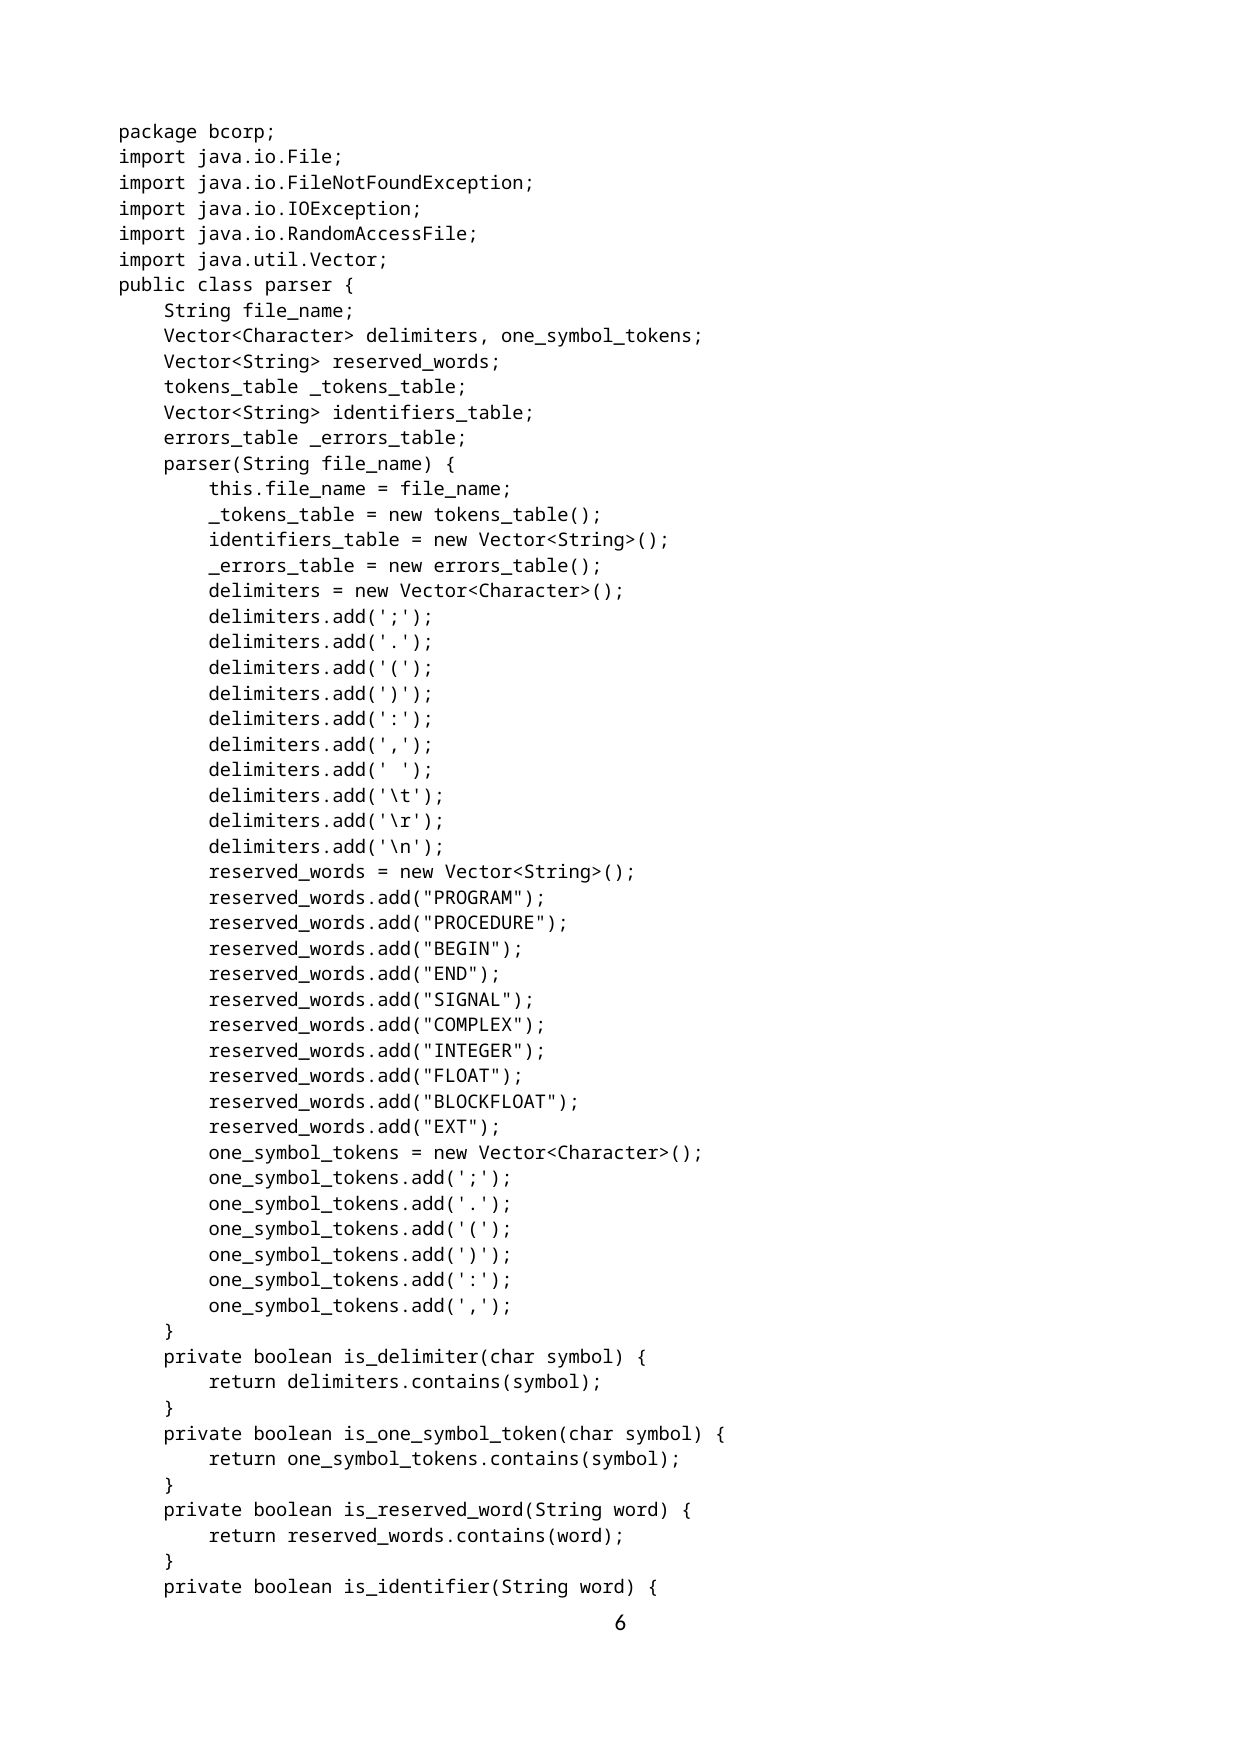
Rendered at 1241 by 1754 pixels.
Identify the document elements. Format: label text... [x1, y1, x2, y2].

text this.file_name = file_name; [118, 476, 1122, 501]
text Vector<Character> delimiters, one_symbol_tokens; [118, 322, 1122, 348]
text reserved_words = new Vector<String>(); [118, 858, 1122, 884]
text reserved_words.add("BEGIN"); [118, 935, 1122, 961]
text reserved_words.add("PROGRAM"); [118, 884, 1122, 909]
text import java.util.Vector; [118, 246, 1122, 271]
text import java.io.FileNotFoundException; [118, 169, 1122, 195]
text Vector<String> identifiers_table; [118, 399, 1122, 424]
text delimiters.add(')'); [118, 680, 1122, 705]
text reserved_words.add("INTEGER"); [118, 1037, 1122, 1063]
text errors_table _errors_table; [118, 424, 1122, 450]
text import java.io.RandomAccessFile; [118, 220, 1122, 246]
text package bcorp; [118, 118, 1122, 144]
text reserved_words.add("COMPLEX"); [118, 1012, 1122, 1037]
text return one_symbol_tokens.contains(symbol); [118, 1445, 1122, 1471]
text reserved_words.add("PROCEDURE"); [118, 909, 1122, 935]
text import java.io.File; [118, 144, 1122, 169]
text tokens_table _tokens_table; [118, 373, 1122, 399]
text _errors_table = new errors_table(); [118, 552, 1122, 578]
text reserved_words.add("END"); [118, 961, 1122, 986]
text public class parser { [118, 271, 1122, 297]
text delimiters.add(' '); [118, 756, 1122, 782]
text identifiers_table = new Vector<String>(); [118, 527, 1122, 552]
text delimiters.add('\r'); [118, 807, 1122, 833]
text } [118, 1547, 1122, 1573]
text } [118, 1471, 1122, 1496]
text one_symbol_tokens.add(':'); [118, 1267, 1122, 1292]
text private boolean is_reserved_word(String word) { [118, 1496, 1122, 1522]
text delimiters.add(':'); [118, 705, 1122, 731]
text private boolean is_delimiter(char symbol) { [118, 1343, 1122, 1369]
text } [118, 1318, 1122, 1343]
text one_symbol_tokens.add(';'); [118, 1165, 1122, 1190]
text reserved_words.add("EXT"); [118, 1114, 1122, 1139]
text private boolean is_one_symbol_token(char symbol) { [118, 1420, 1122, 1445]
text reserved_words.add("SIGNAL"); [118, 986, 1122, 1012]
text delimiters.add('\n'); [118, 833, 1122, 858]
text import java.io.IOException; [118, 195, 1122, 220]
text return delimiters.contains(symbol); [118, 1369, 1122, 1394]
text parser(String file_name) { [118, 450, 1122, 476]
text one_symbol_tokens.add('.'); [118, 1190, 1122, 1216]
text delimiters = new Vector<Character>(); [118, 578, 1122, 603]
text one_symbol_tokens = new Vector<Character>(); [118, 1139, 1122, 1165]
text one_symbol_tokens.add(')'); [118, 1241, 1122, 1267]
text reserved_words.add("BLOCKFLOAT"); [118, 1088, 1122, 1114]
text one_symbol_tokens.add(','); [118, 1292, 1122, 1318]
text one_symbol_tokens.add('('); [118, 1216, 1122, 1241]
text delimiters.add(';'); [118, 603, 1122, 629]
text Vector<String> reserved_words; [118, 348, 1122, 373]
text reserved_words.add("FLOAT"); [118, 1063, 1122, 1088]
text delimiters.add(','); [118, 731, 1122, 756]
text delimiters.add('('); [118, 654, 1122, 680]
text } [118, 1394, 1122, 1420]
text return reserved_words.contains(word); [118, 1522, 1122, 1547]
text _tokens_table = new tokens_table(); [118, 501, 1122, 527]
text delimiters.add('.'); [118, 629, 1122, 654]
text String file_name; [118, 297, 1122, 322]
text private boolean is_identifier(String word) { [118, 1573, 1122, 1598]
text delimiters.add('\t'); [118, 782, 1122, 807]
